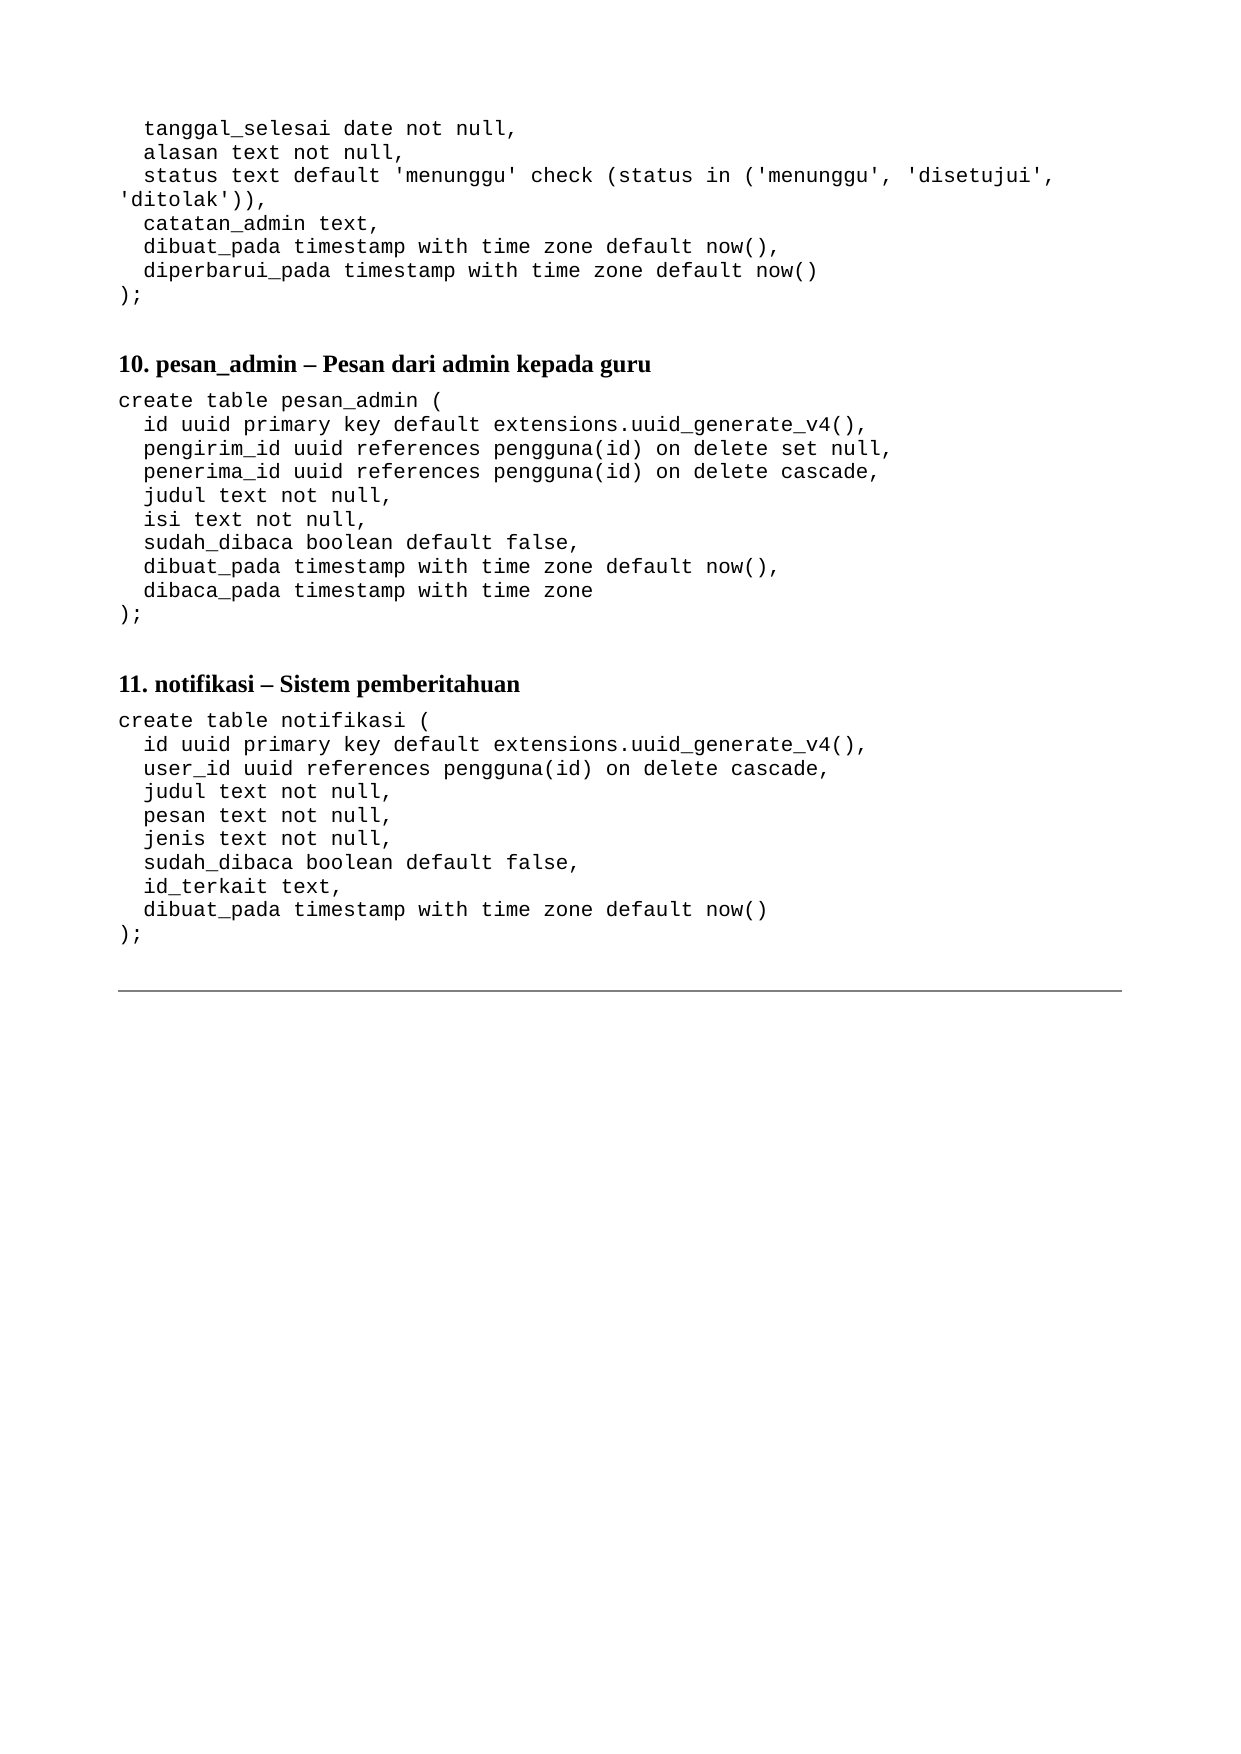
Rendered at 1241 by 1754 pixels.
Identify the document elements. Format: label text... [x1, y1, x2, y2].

subtitle 10. pesan_admin – Pesan dari admin kepada guru [118, 349, 1122, 378]
text ); [118, 923, 1122, 947]
text isi text not null, [118, 509, 1122, 532]
text user_id uuid references pengguna(id) on delete cascade, [118, 757, 1122, 781]
subtitle 11. notifikasi – Sistem pemberitahuan [118, 669, 1122, 698]
text ); [118, 284, 1122, 307]
text id uuid primary key default extensions.uuid_generate_v4(), [118, 734, 1122, 757]
text tanggal_selesai date not null, [118, 118, 1122, 142]
text id_terkait text, [118, 876, 1122, 899]
text sudah_dibaca boolean default false, [118, 532, 1122, 556]
text judul text not null, [118, 781, 1122, 805]
text jenis text not null, [118, 828, 1122, 852]
text diperbarui_pada timestamp with time zone default now() [118, 260, 1122, 284]
text dibaca_pada timestamp with time zone [118, 580, 1122, 603]
text sudah_dibaca boolean default false, [118, 852, 1122, 876]
text create table pesan_admin ( [118, 391, 1122, 414]
text dibuat_pada timestamp with time zone default now() [118, 899, 1122, 923]
text id uuid primary key default extensions.uuid_generate_v4(), [118, 414, 1122, 438]
text create table notifikasi ( [118, 710, 1122, 734]
text catatan_admin text, [118, 213, 1122, 236]
text ); [118, 603, 1122, 627]
text alasan text not null, [118, 142, 1122, 165]
text pesan text not null, [118, 805, 1122, 828]
text judul text not null, [118, 485, 1122, 509]
text dibuat_pada timestamp with time zone default now(), [118, 556, 1122, 580]
text status text default 'menunggu' check (status in ('menunggu', 'disetujui', 'ditolak')), [118, 165, 1122, 213]
text pengirim_id uuid references pengguna(id) on delete set null, [118, 438, 1122, 461]
text penerima_id uuid references pengguna(id) on delete cascade, [118, 461, 1122, 485]
text dibuat_pada timestamp with time zone default now(), [118, 236, 1122, 260]
